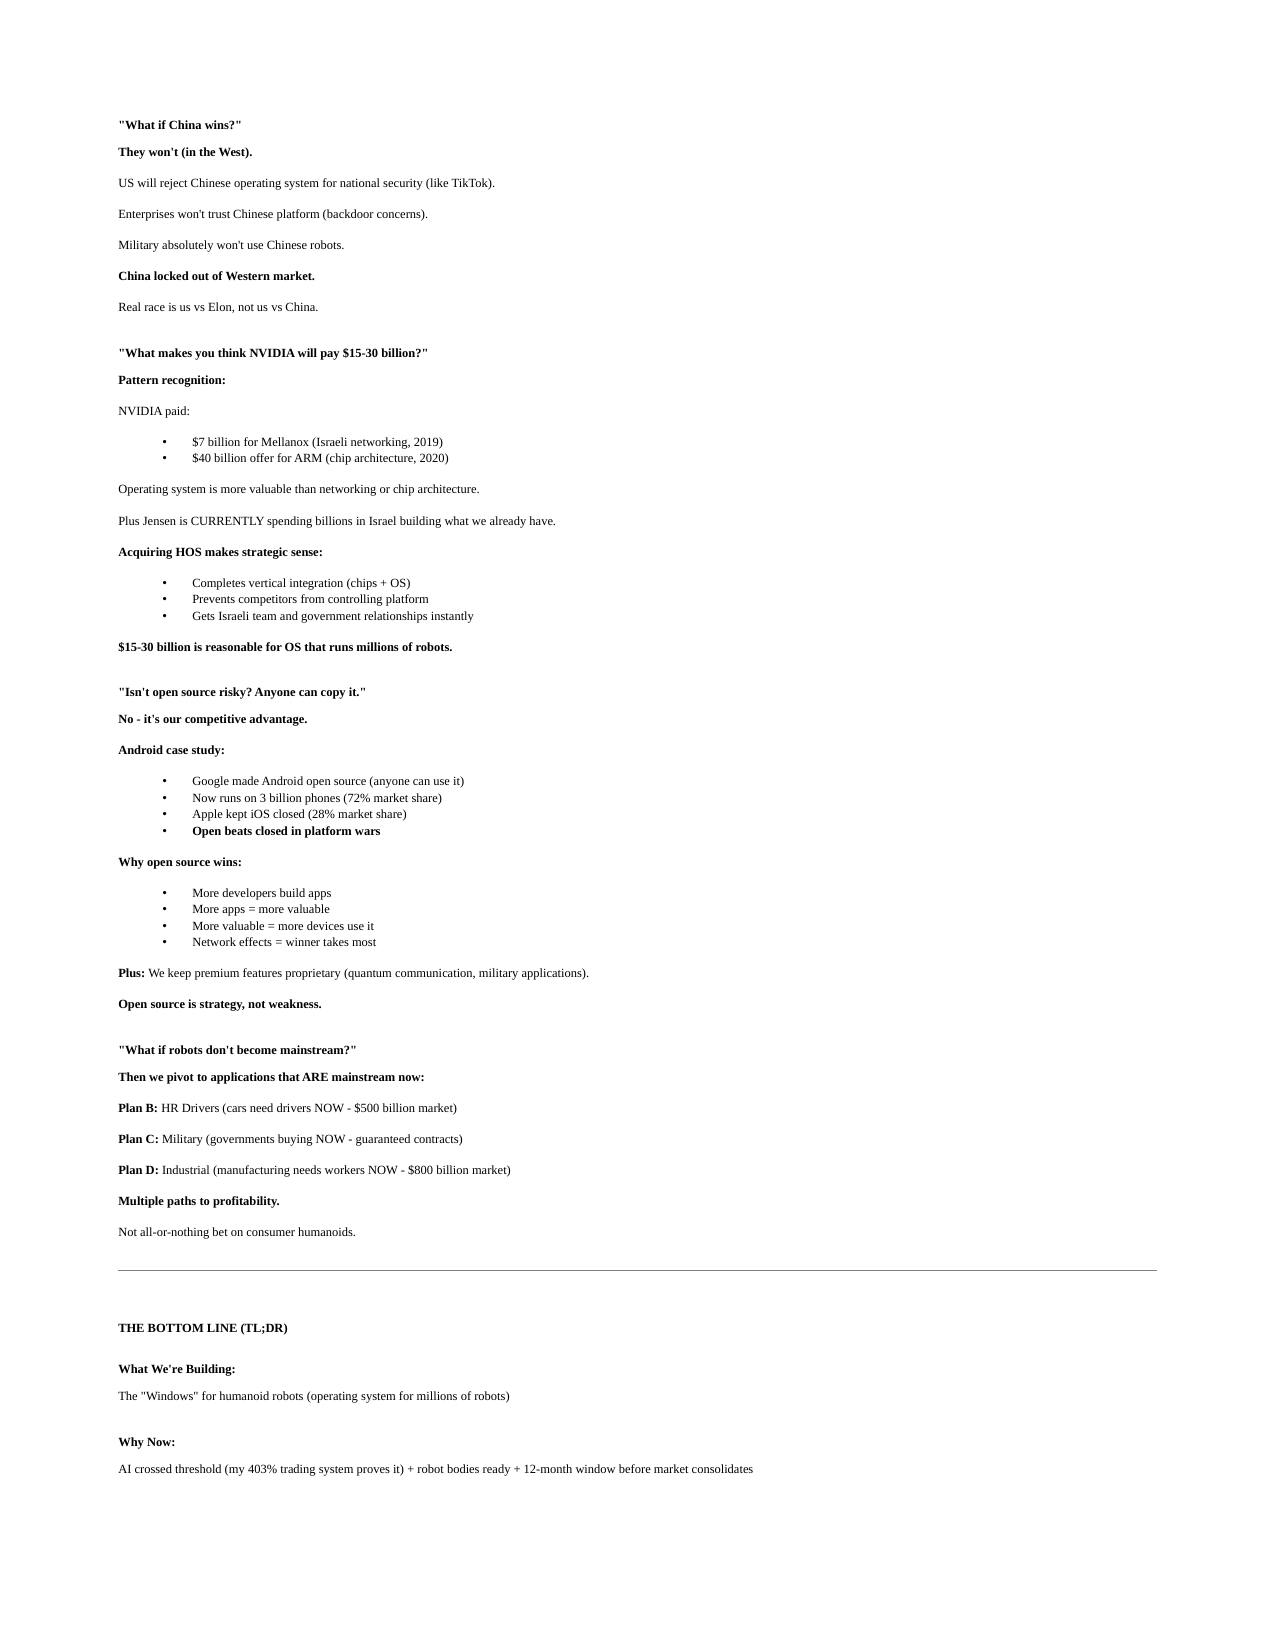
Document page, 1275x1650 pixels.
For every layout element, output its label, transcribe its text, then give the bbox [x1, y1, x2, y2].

text Plus Jensen is CURRENTLY spending billions in Israel building what we already have. [118, 513, 1157, 528]
list More apps = more valuable [162, 902, 1157, 916]
text AI crossed threshold (my 403% trading system proves it) + robot bodies ready + 12-month window before market consolidates [118, 1462, 1157, 1476]
list Completes vertical integration (chips + OS) [162, 575, 1157, 590]
list Now runs on 3 billion phones (72% market share) [162, 790, 1157, 805]
text Plan C: Military (governments buying NOW - guaranteed contracts) [118, 1131, 1157, 1146]
list $40 billion offer for ARM (chip architecture, 2020) [162, 451, 1157, 466]
subtitle "What if robots don't become mainstream?" [118, 1042, 1157, 1057]
text $15-30 billion is reasonable for OS that runs millions of robots. [118, 639, 1157, 654]
subtitle THE BOTTOM LINE (TL;DR) [118, 1321, 1157, 1335]
text Why open source wins: [118, 854, 1157, 869]
text Pattern recognition: [118, 373, 1157, 387]
text Open source is strategy, not weakness. [118, 997, 1157, 1011]
subtitle What We're Building: [118, 1362, 1157, 1377]
list Open beats closed in platform wars [162, 823, 1157, 838]
text They won't (in the West). [118, 145, 1157, 159]
subtitle "What if China wins?" [118, 118, 1157, 132]
text NVIDIA paid: [118, 404, 1157, 418]
list Apple kept iOS closed (28% market share) [162, 807, 1157, 821]
text Plan D: Industrial (manufacturing needs workers NOW - $800 billion market) [118, 1162, 1157, 1177]
subtitle "What makes you think NVIDIA will pay $15-30 billion?" [118, 346, 1157, 360]
text Not all-or-nothing bet on consumer humanoids. [118, 1224, 1157, 1239]
text Android case study: [118, 743, 1157, 757]
text No - it's our competitive advantage. [118, 712, 1157, 726]
list $7 billion for Mellanox (Israeli networking, 2019) [162, 435, 1157, 449]
text Multiple paths to profitability. [118, 1193, 1157, 1208]
text Plus: We keep premium features proprietary (quantum communication, military applications). [118, 966, 1157, 980]
text Then we pivot to applications that ARE mainstream now: [118, 1069, 1157, 1084]
text China locked out of Western market. [118, 269, 1157, 283]
text Military absolutely won't use Chinese robots. [118, 238, 1157, 252]
list Network effects = winner takes most [162, 935, 1157, 949]
text Enterprises won't trust Chinese platform (backdoor concerns). [118, 207, 1157, 221]
text Plan B: HR Drivers (cars need drivers NOW - $500 billion market) [118, 1100, 1157, 1115]
list More developers build apps [162, 885, 1157, 900]
list Google made Android open source (anyone can use it) [162, 774, 1157, 788]
list More valuable = more devices use it [162, 918, 1157, 933]
text The "Windows" for humanoid robots (operating system for millions of robots) [118, 1389, 1157, 1403]
text Operating system is more valuable than networking or chip architecture. [118, 482, 1157, 497]
list Prevents competitors from controlling platform [162, 592, 1157, 606]
text Real race is us vs Elon, not us vs China. [118, 300, 1157, 314]
text Acquiring HOS makes strategic sense: [118, 544, 1157, 559]
subtitle "Isn't open source risky? Anyone can copy it." [118, 685, 1157, 699]
list Gets Israeli team and government relationships instantly [162, 608, 1157, 623]
subtitle Why Now: [118, 1435, 1157, 1449]
text US will reject Chinese operating system for national security (like TikTok). [118, 176, 1157, 190]
